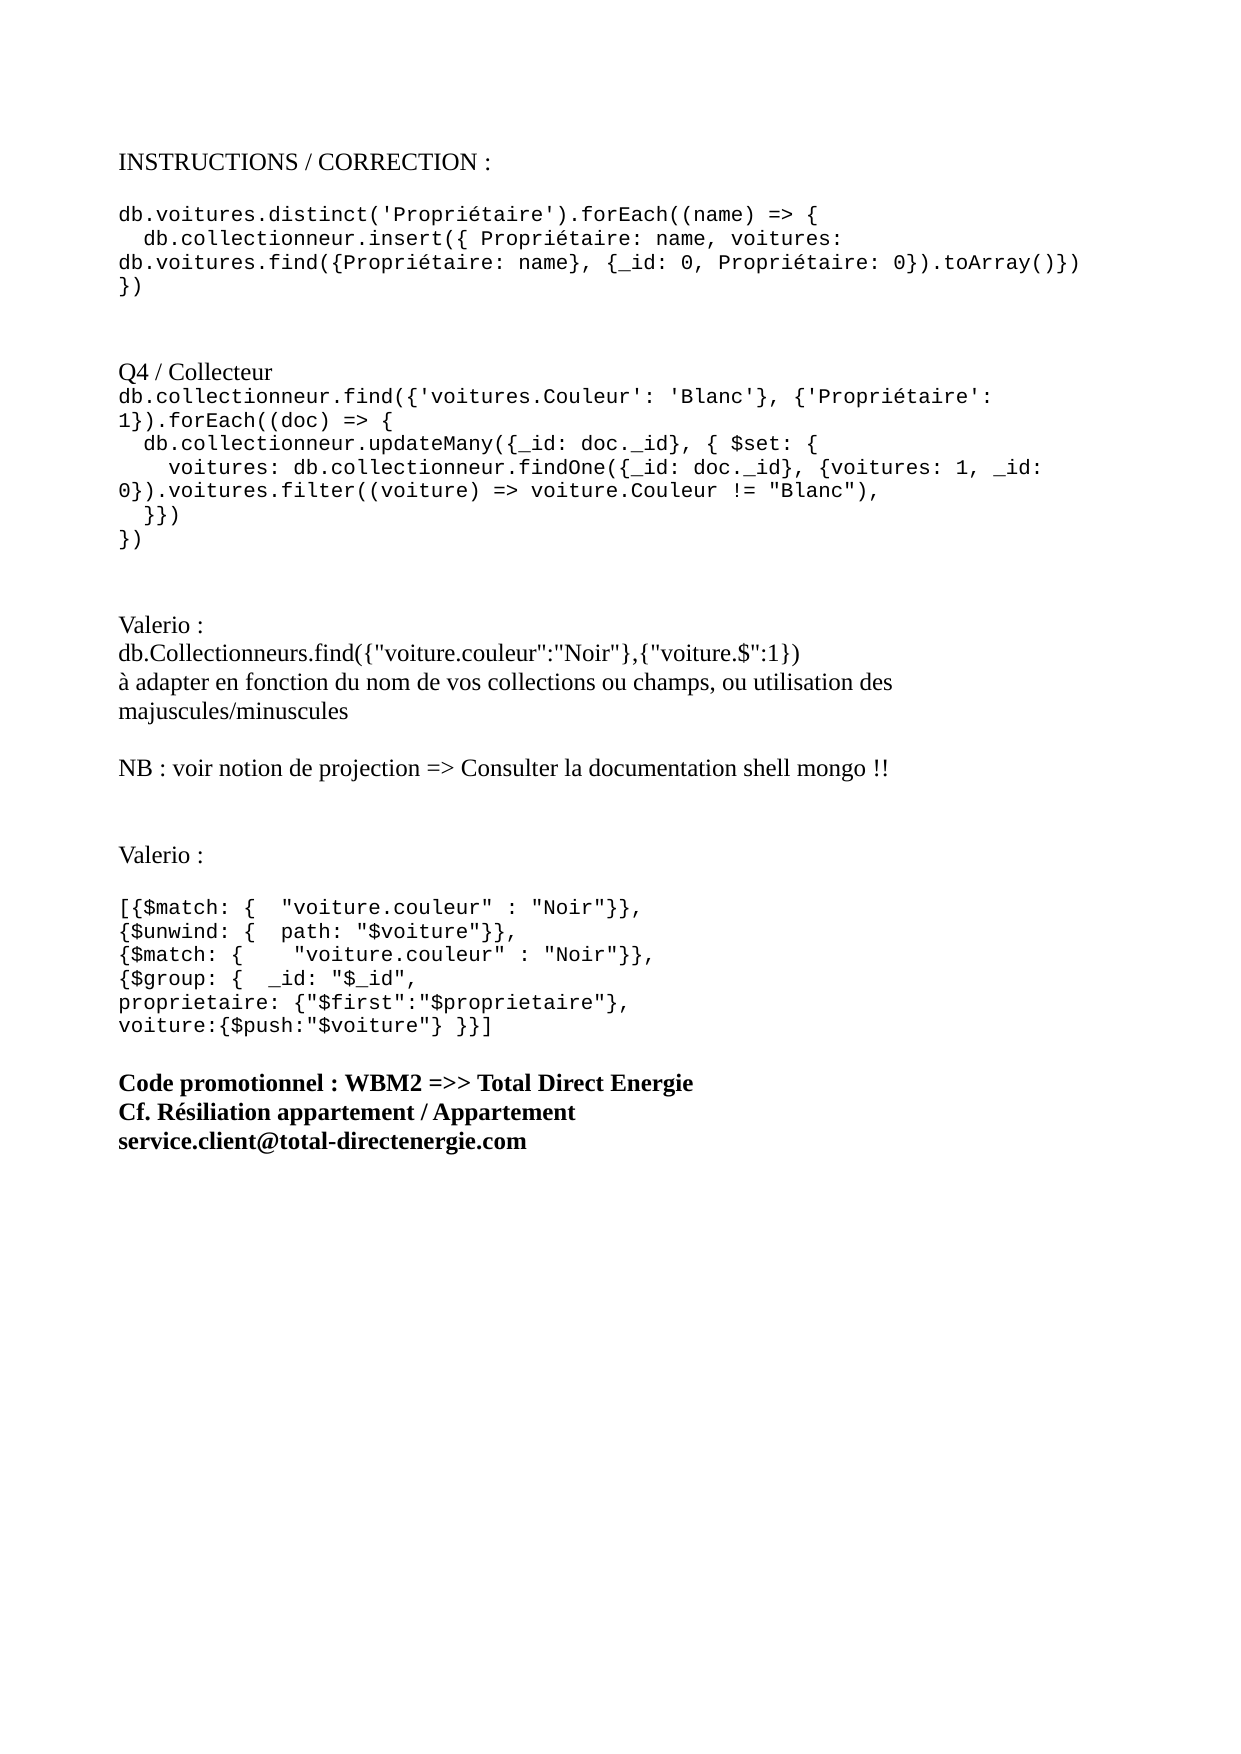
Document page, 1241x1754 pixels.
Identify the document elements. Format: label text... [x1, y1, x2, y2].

text }) [118, 528, 1122, 551]
text [{$match: { "voiture.couleur" : "Noir"}}, [118, 897, 1122, 921]
text Valerio : [118, 610, 1122, 638]
text Q4 / Collecteur [118, 357, 1122, 386]
text NB : voir notion de projection => Consulter la documentation shell mongo !! [118, 753, 1122, 782]
text }}) [118, 504, 1122, 528]
text voiture:{$push:"$voiture"} }}] [118, 1015, 1122, 1039]
text Code promotionnel : WBM2 =>> Total Direct Energie [118, 1068, 1122, 1097]
text db.collectionneur.updateMany({_id: doc._id}, { $set: { [118, 433, 1122, 457]
text }) [118, 275, 1122, 299]
text proprietaire: {"$first":"$proprietaire"}, [118, 992, 1122, 1015]
text db.collectionneur.insert({ Propriétaire: name, voitures: db.voitures.find({Propriétaire: name}, {_id: 0, Propriétaire: 0}).toArray()}) [118, 228, 1122, 275]
text service.client@total-directenergie.com [118, 1126, 1122, 1155]
text db.collectionneur.find({'voitures.Couleur': 'Blanc'}, {'Propriétaire': 1}).forEach((doc) => { [118, 386, 1122, 433]
text db.voitures.distinct('Propriétaire').forEach((name) => { [118, 204, 1122, 228]
text {$group: { _id: "$_id", [118, 968, 1122, 992]
text {$unwind: { path: "$voiture"}}, [118, 921, 1122, 944]
text Valerio : [118, 840, 1122, 868]
text à adapter en fonction du nom de vos collections ou champs, ou utilisation des majuscules/minuscules [118, 667, 1122, 725]
text INSTRUCTIONS / CORRECTION : [118, 147, 1122, 176]
text {$match: { "voiture.couleur" : "Noir"}}, [118, 944, 1122, 968]
text db.Collectionneurs.find({"voiture.couleur":"Noir"},{"voiture.$":1}) [118, 638, 1122, 667]
text voitures: db.collectionneur.findOne({_id: doc._id}, {voitures: 1, _id: 0}).voitures.filter((voiture) => voiture.Couleur != "Blanc"), [118, 457, 1122, 504]
text Cf. Résiliation appartement / Appartement [118, 1097, 1122, 1126]
